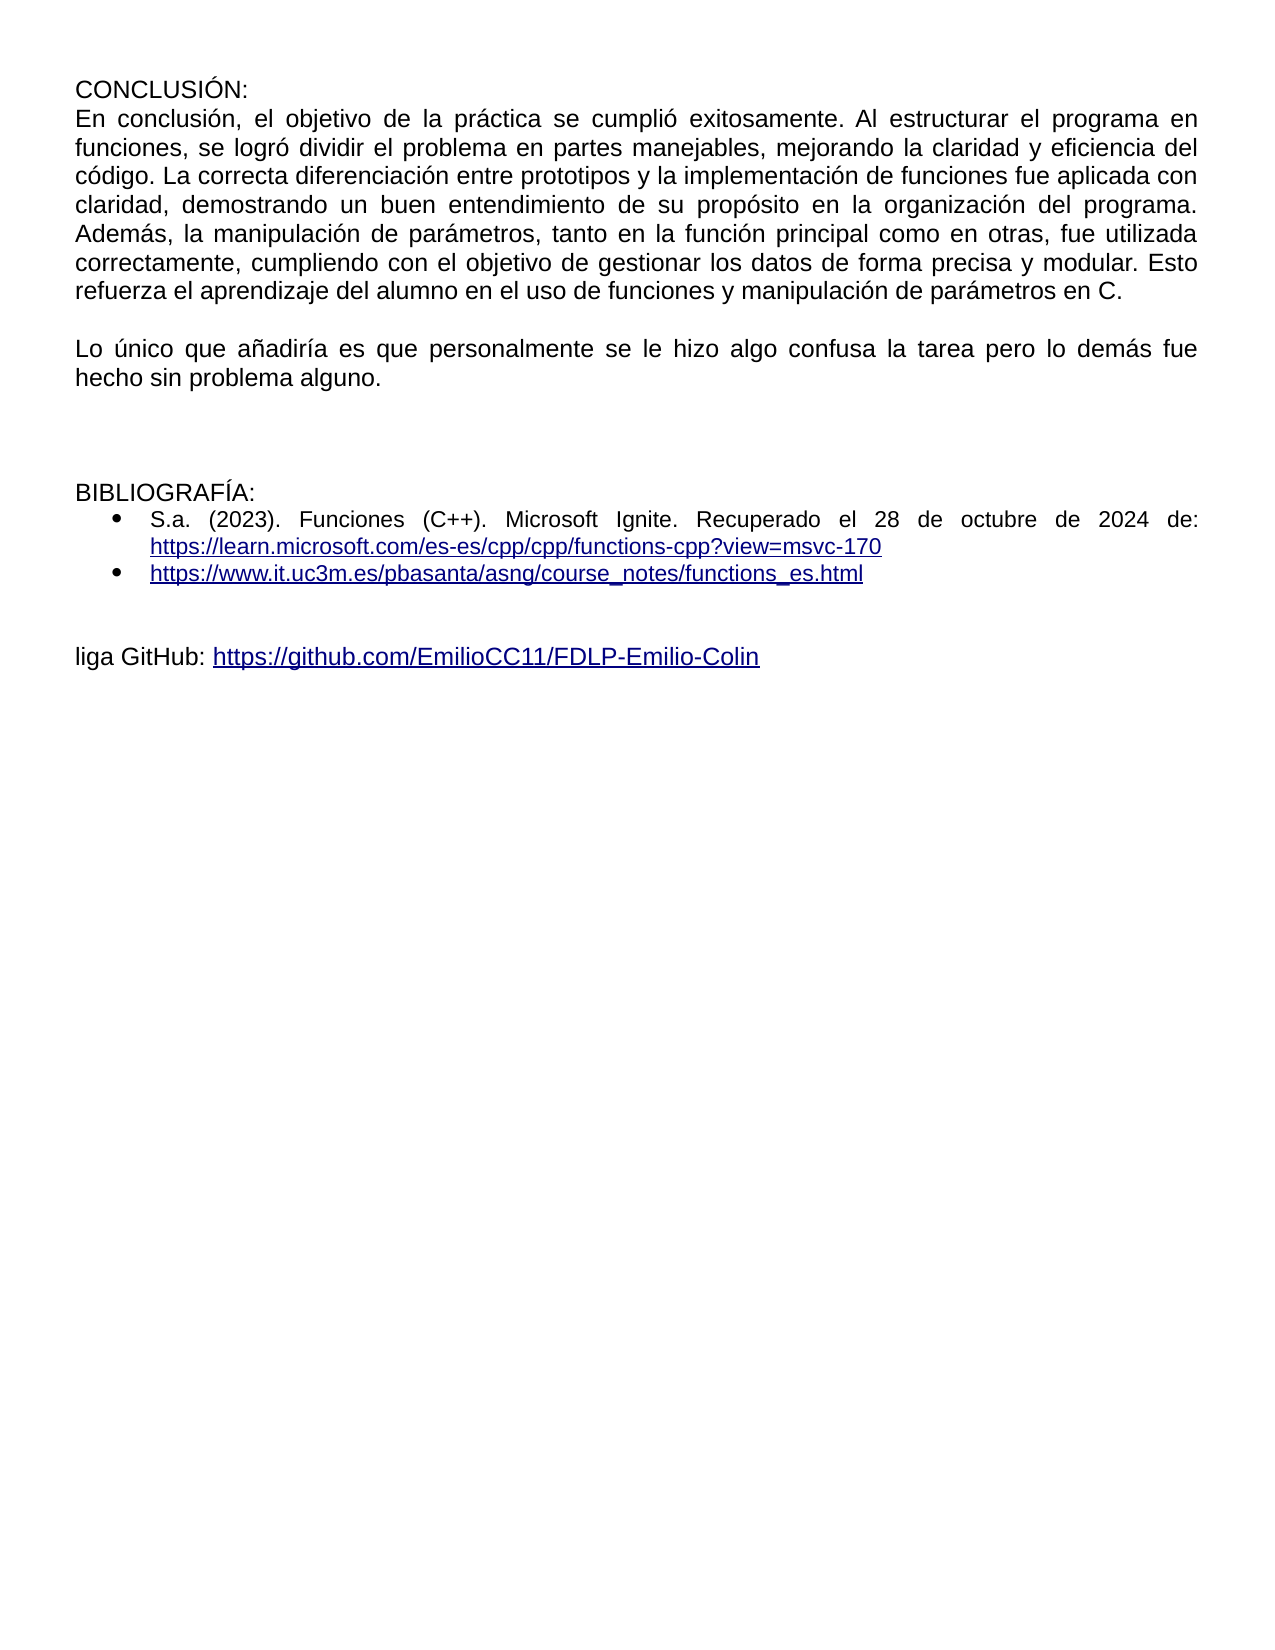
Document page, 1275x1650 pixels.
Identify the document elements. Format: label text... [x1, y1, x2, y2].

text liga GitHub: https://github.com/EmilioCC11/FDLP-Emilio-Colin [75, 641, 1200, 670]
text BIBLIOGRAFÍA: [75, 477, 1200, 506]
text En conclusión, el objetivo de la práctica se cumplió exitosamente. Al estructurar el programa en funciones, se logró dividir el problema en partes manejables, mejorando la claridad y eficiencia del código. La correcta diferenciación entre prototipos y la implementación de funciones fue aplicada con claridad, demostrando un buen entendimiento de su propósito en la organización del programa. Además, la manipulación de parámetros, tanto en la función principal como en otras, fue utilizada correctamente, cumpliendo con el objetivo de gestionar los datos de forma precisa y modular. Esto refuerza el aprendizaje del alumno en el uso de funciones y manipulación de parámetros en C. [75, 104, 1200, 305]
list S.a. (2023). Funciones (C++). Microsoft Ignite. Recuperado el 28 de octubre de 2024 de: https://learn.microsoft.com/es-es/cpp/cpp/functions-cpp?view=msvc-170 [112, 506, 1200, 559]
list https://www.it.uc3m.es/pbasanta/asng/course_notes/functions_es.html [112, 559, 1200, 586]
text Lo único que añadiría es que personalmente se le hizo algo confusa la tarea pero lo demás fue hecho sin problema alguno. [75, 334, 1200, 391]
text CONCLUSIÓN: [75, 75, 1200, 104]
